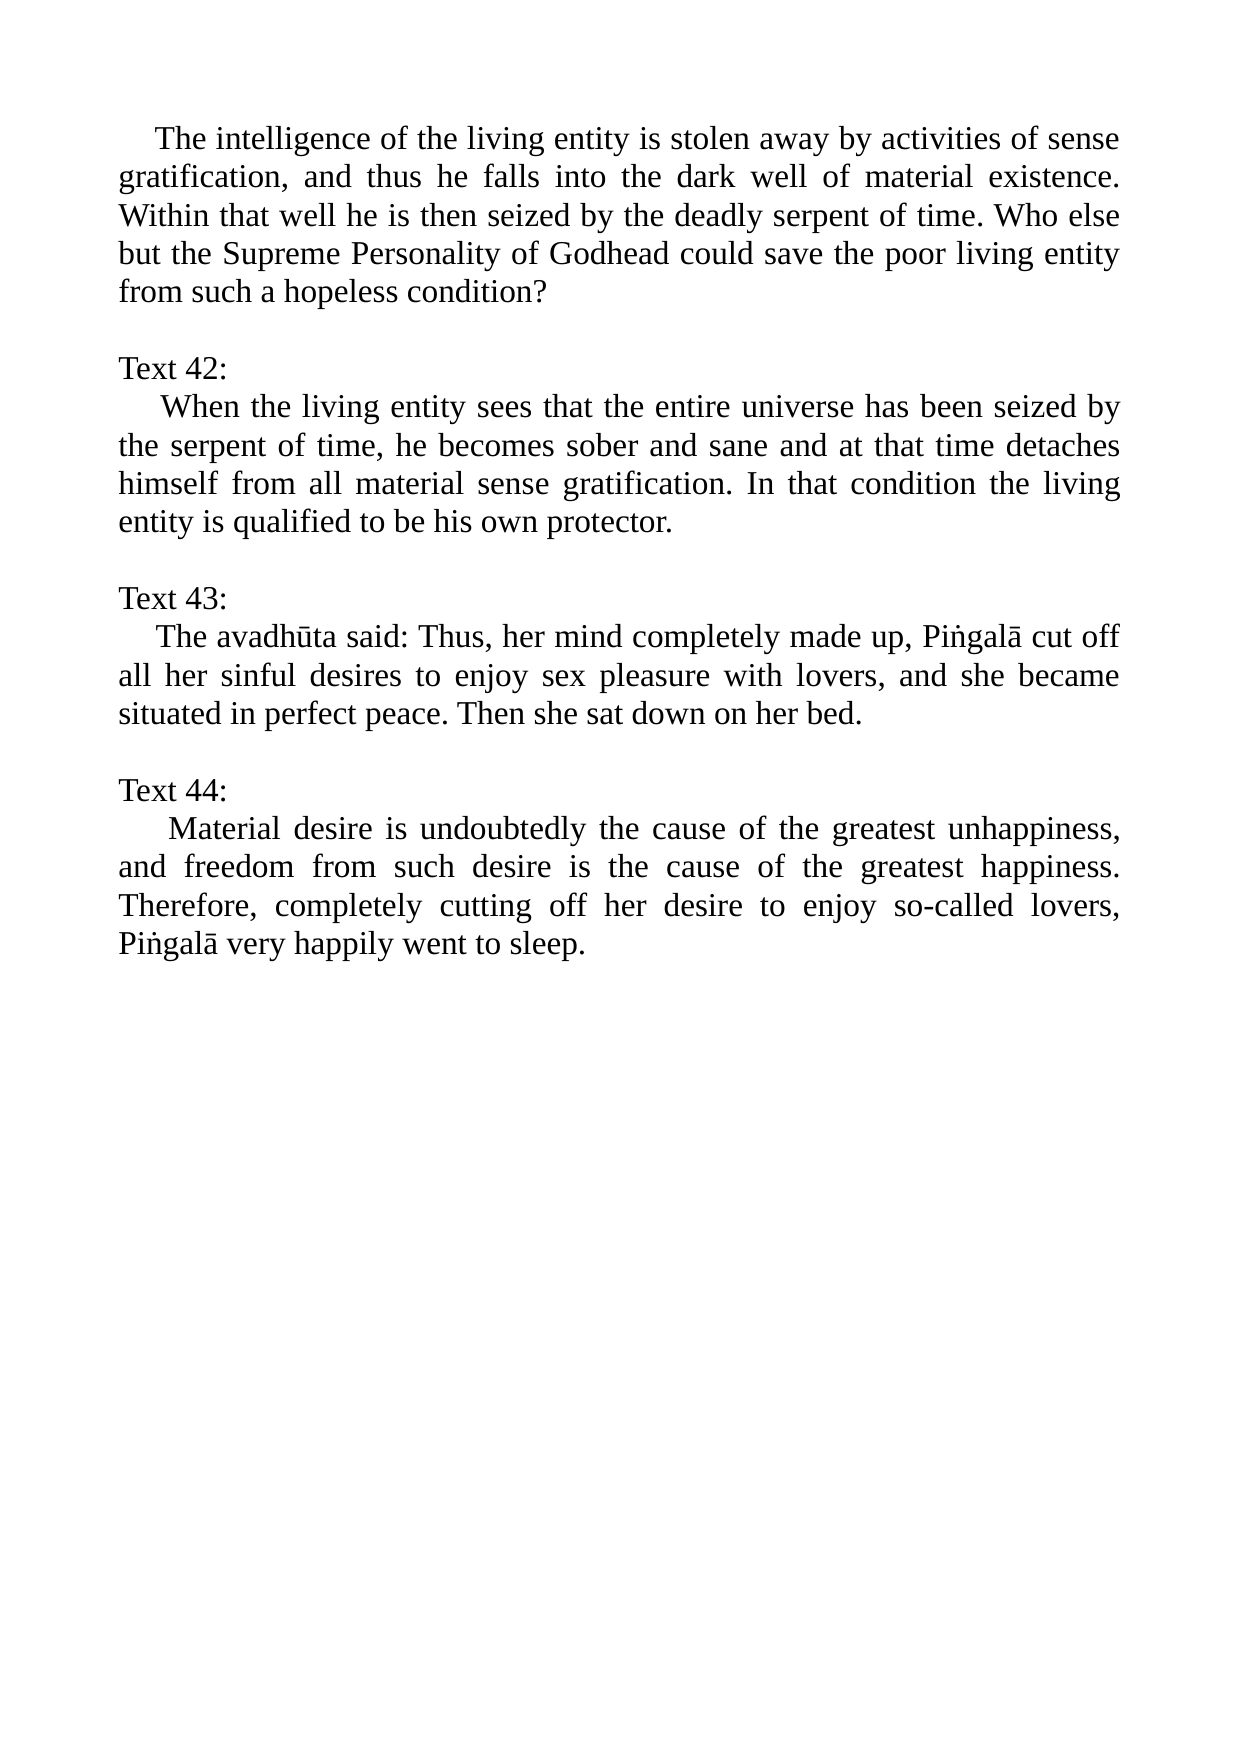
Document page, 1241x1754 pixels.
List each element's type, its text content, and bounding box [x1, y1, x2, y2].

text The avadhūta said: Thus, her mind completely made up, Piṅgalā cut off all her sinful desires to enjoy sex pleasure with lovers, and she became situated in perfect peace. Then she sat down on her bed. [118, 616, 1122, 731]
text The intelligence of the living entity is stolen away by activities of sense gratification, and thus he falls into the dark well of material existence. Within that well he is then seized by the deadly serpent of time. Who else but the Supreme Personality of Godhead could save the poor living entity from such a hopeless condition? [118, 118, 1122, 310]
text Text 43: [118, 578, 1122, 616]
text Text 42: [118, 348, 1122, 386]
text Text 44: [118, 770, 1122, 808]
text When the living entity sees that the entire universe has been seized by the serpent of time, he becomes sober and sane and at that time detaches himself from all material sense gratification. In that condition the living entity is qualified to be his own protector. [118, 386, 1122, 540]
text Material desire is undoubtedly the cause of the greatest unhappiness, and freedom from such desire is the cause of the greatest happiness. Therefore, completely cutting off her desire to enjoy so-called lovers, Piṅgalā very happily went to sleep. [118, 808, 1122, 961]
